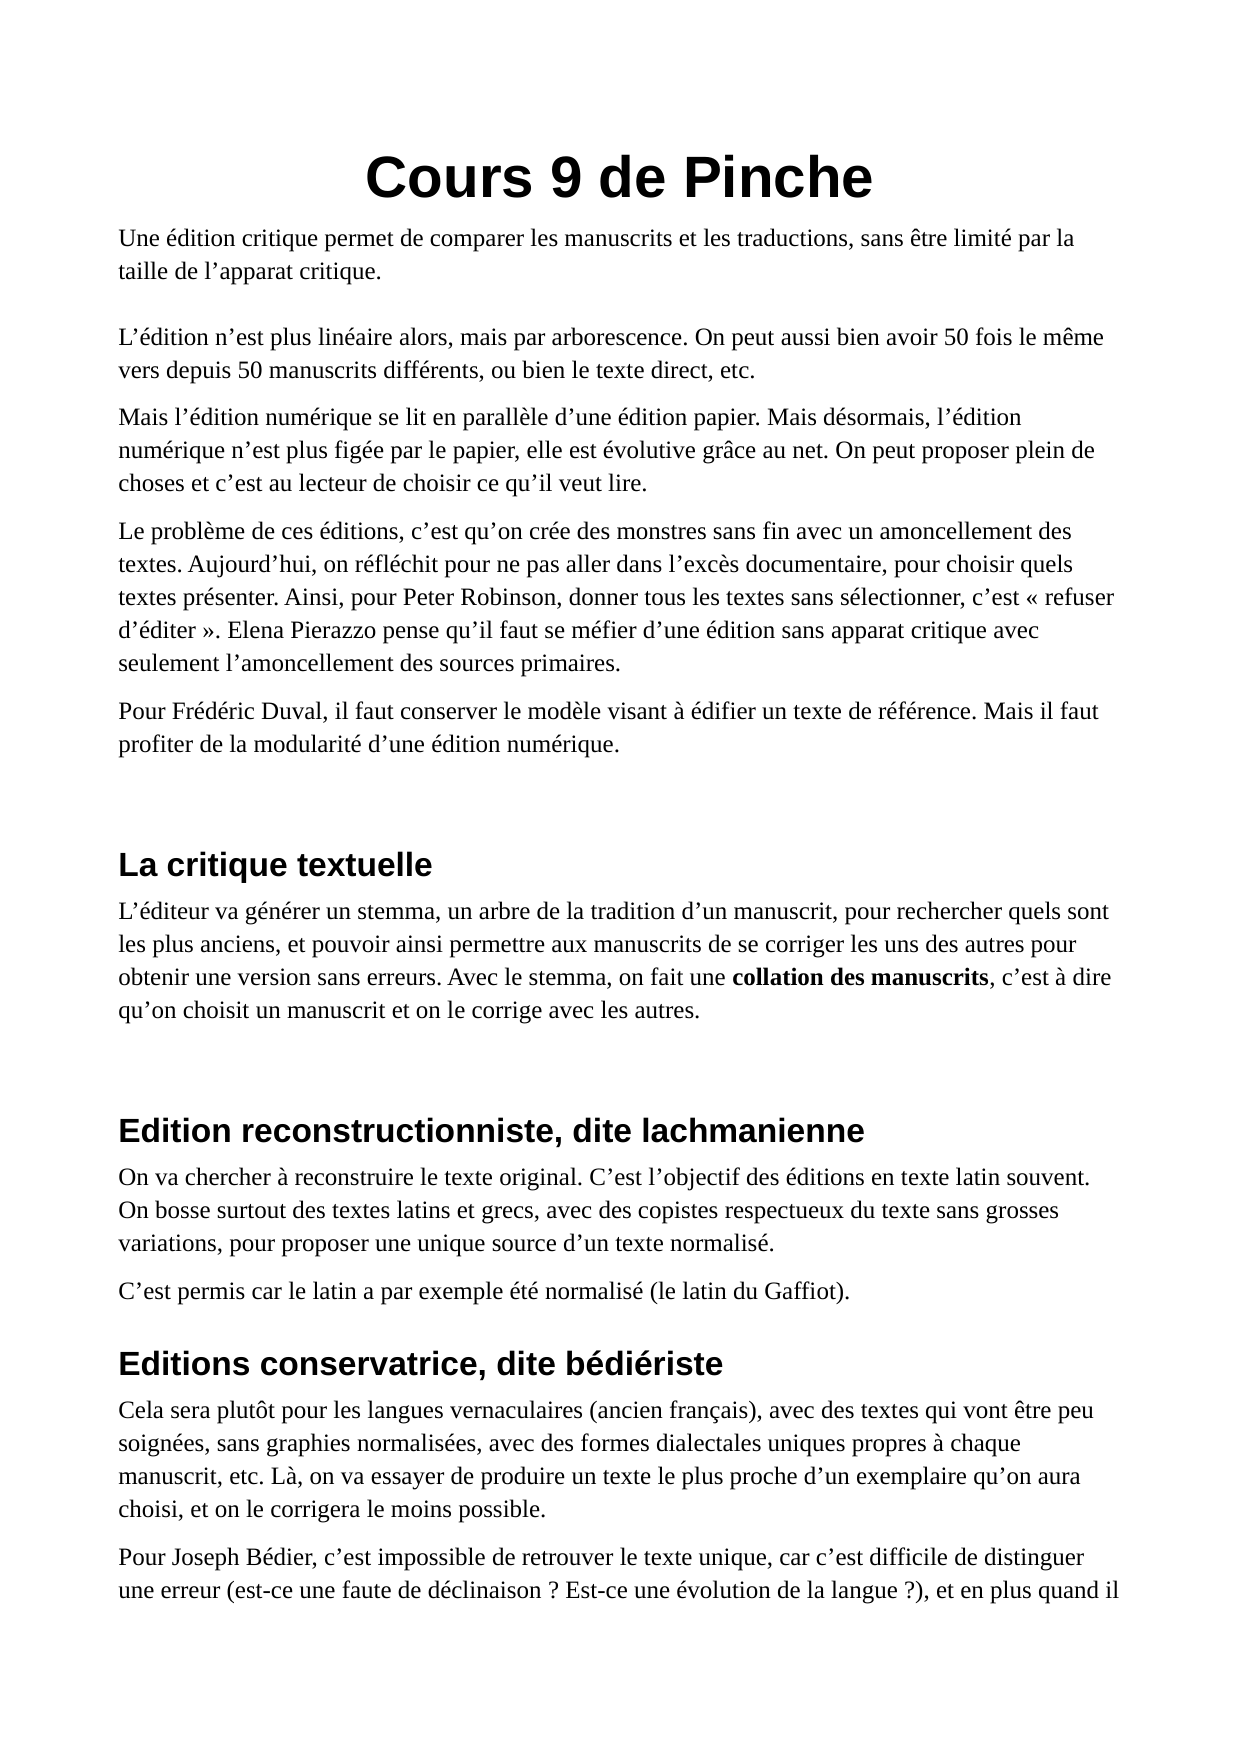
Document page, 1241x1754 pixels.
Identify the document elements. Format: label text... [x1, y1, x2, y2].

subtitle Edition reconstructionniste, dite lachmanienne [118, 1111, 1122, 1150]
text Une édition critique permet de comparer les manuscrits et les traductions, sans être limité par la taille de l’apparat critique. L’édition n’est plus linéaire alors, mais par arborescence. On peut aussi bien avoir 50 fois le même vers depuis 50 manuscrits différents, ou bien le texte direct, etc. [118, 223, 1122, 383]
subtitle La critique textuelle [118, 845, 1122, 883]
subtitle Editions conservatrice, dite bédiériste [118, 1344, 1122, 1383]
text On va chercher à reconstruire le texte original. C’est l’objectif des éditions en texte latin souvent. On bosse surtout des textes latins et grecs, avec des copistes respectueux du texte sans grosses variations, pour proposer une unique source d’un texte normalisé. [118, 1162, 1122, 1257]
text Mais l’édition numérique se lit en parallèle d’une édition papier. Mais désormais, l’édition numérique n’est plus figée par le papier, elle est évolutive grâce au net. On peut proposer plein de choses et c’est au lecteur de choisir ce qu’il veut lire. [118, 402, 1122, 497]
text Cela sera plutôt pour les langues vernaculaires (ancien français), avec des textes qui vont être peu soignées, sans graphies normalisées, avec des formes dialectales uniques propres à chaque manuscrit, etc. Là, on va essayer de produire un texte le plus proche d’un exemplaire qu’on aura choisi, et on le corrigera le moins possible. [118, 1395, 1122, 1523]
text Le problème de ces éditions, c’est qu’on crée des monstres sans fin avec un amoncellement des textes. Aujourd’hui, on réfléchit pour ne pas aller dans l’excès documentaire, pour choisir quels textes présenter. Ainsi, pour Peter Robinson, donner tous les textes sans sélectionner, c’est « refuser d’éditer ». Elena Pierazzo pense qu’il faut se méfier d’une édition sans apparat critique avec seulement l’amoncellement des sources primaires. [118, 516, 1122, 677]
text C’est permis car le latin a par exemple été normalisé (le latin du Gaffiot). [118, 1276, 1122, 1304]
title Cours 9 de Pinche [118, 143, 1122, 210]
text L’éditeur va générer un stemma, un arbre de la tradition d’un manuscrit, pour rechercher quels sont les plus anciens, et pouvoir ainsi permettre aux manuscrits de se corriger les uns des autres pour obtenir une version sans erreurs. Avec le stemma, on fait une collation des manuscrits, c’est à dire qu’on choisit un manuscrit et on le corrige avec les autres. [118, 896, 1122, 1024]
text Pour Frédéric Duval, il faut conserver le modèle visant à édifier un texte de référence. Mais il faut profiter de la modularité d’une édition numérique. [118, 696, 1122, 757]
text Pour Joseph Bédier, c’est impossible de retrouver le texte unique, car c’est difficile de distinguer une erreur (est-ce une faute de déclinaison ? Est-ce une évolution de la langue ?), et en plus quand il [118, 1542, 1122, 1604]
